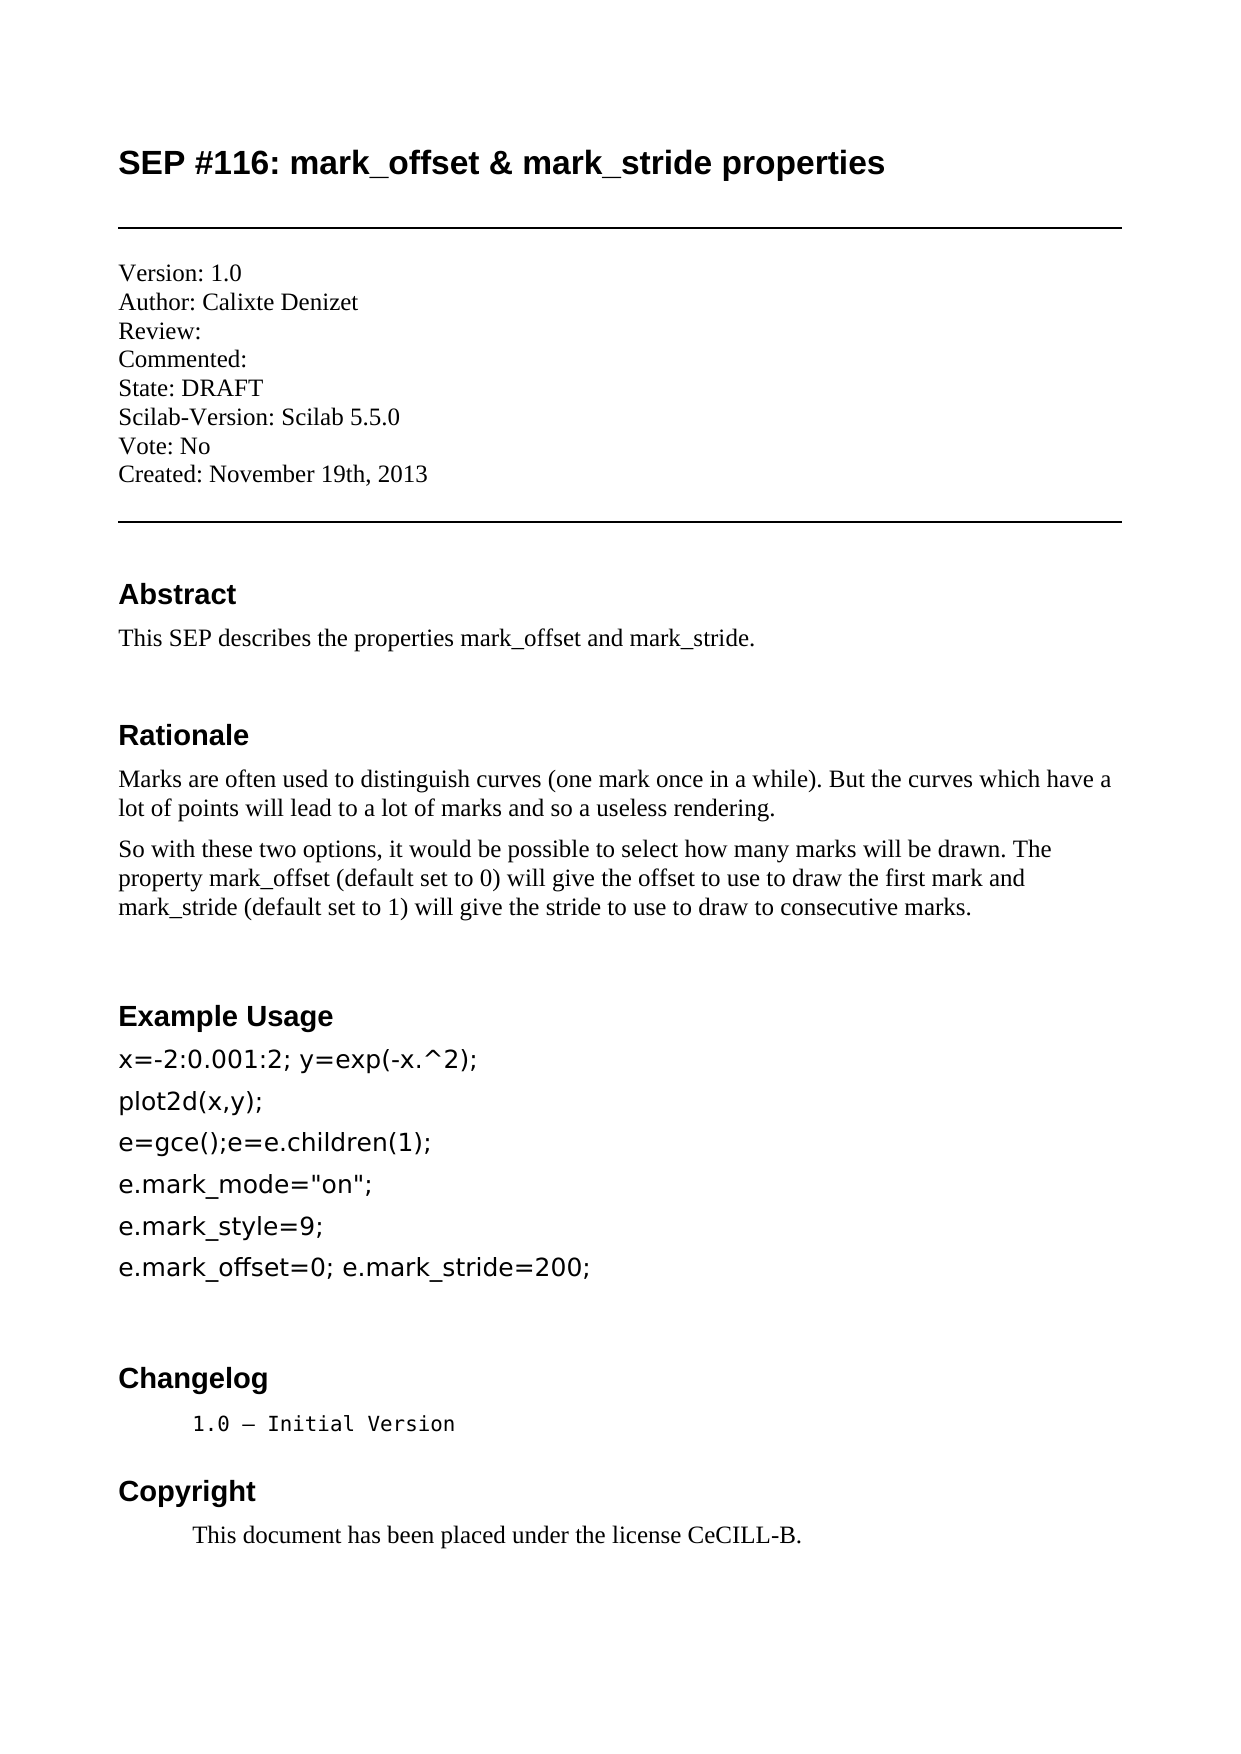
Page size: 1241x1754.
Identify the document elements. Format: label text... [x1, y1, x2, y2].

text Vote: No [118, 431, 1122, 459]
text e.mark_style=9; [118, 1212, 1122, 1241]
text Marks are often used to distinguish curves (one mark once in a while). But the curves which have a lot of points will lead to a lot of marks and so a useless rendering. [118, 764, 1122, 822]
text x=-2:0.001:2; y=exp(-x.^2); [118, 1045, 1122, 1074]
text plot2d(x,y); [118, 1087, 1122, 1116]
subtitle Abstract [118, 577, 1122, 611]
text Created: November 19th, 2013 [118, 459, 1122, 488]
text Author: Calixte Denizet [118, 287, 1122, 316]
text Commented: [118, 344, 1122, 373]
text e.mark_mode="on"; [118, 1170, 1122, 1199]
text 1.0 – Initial Version [118, 1408, 1122, 1436]
subtitle Example Usage [118, 999, 1122, 1033]
subtitle Changelog [118, 1362, 1122, 1395]
text Version: 1.0 [118, 258, 1122, 287]
subtitle Copyright [118, 1474, 1122, 1507]
text Review: [118, 316, 1122, 344]
text Scilab-Version: Scilab 5.5.0 [118, 402, 1122, 431]
subtitle Rationale [118, 718, 1122, 752]
text State: DRAFT [118, 373, 1122, 402]
text So with these two options, it would be possible to select how many marks will be drawn. The property mark_offset (default set to 0) will give the offset to use to draw the first mark and mark_stride (default set to 1) will give the stride to use to draw to consecutive marks. [118, 834, 1122, 921]
text e.mark_offset=0; e.mark_stride=200; [118, 1254, 1122, 1283]
text This document has been placed under the license CeCILL-B. [118, 1520, 1122, 1549]
text e=gce();e=e.children(1); [118, 1129, 1122, 1158]
text This SEP describes the properties mark_offset and mark_stride. [118, 623, 1122, 652]
subtitle SEP #116: mark_offset & mark_stride properties [118, 143, 1122, 182]
